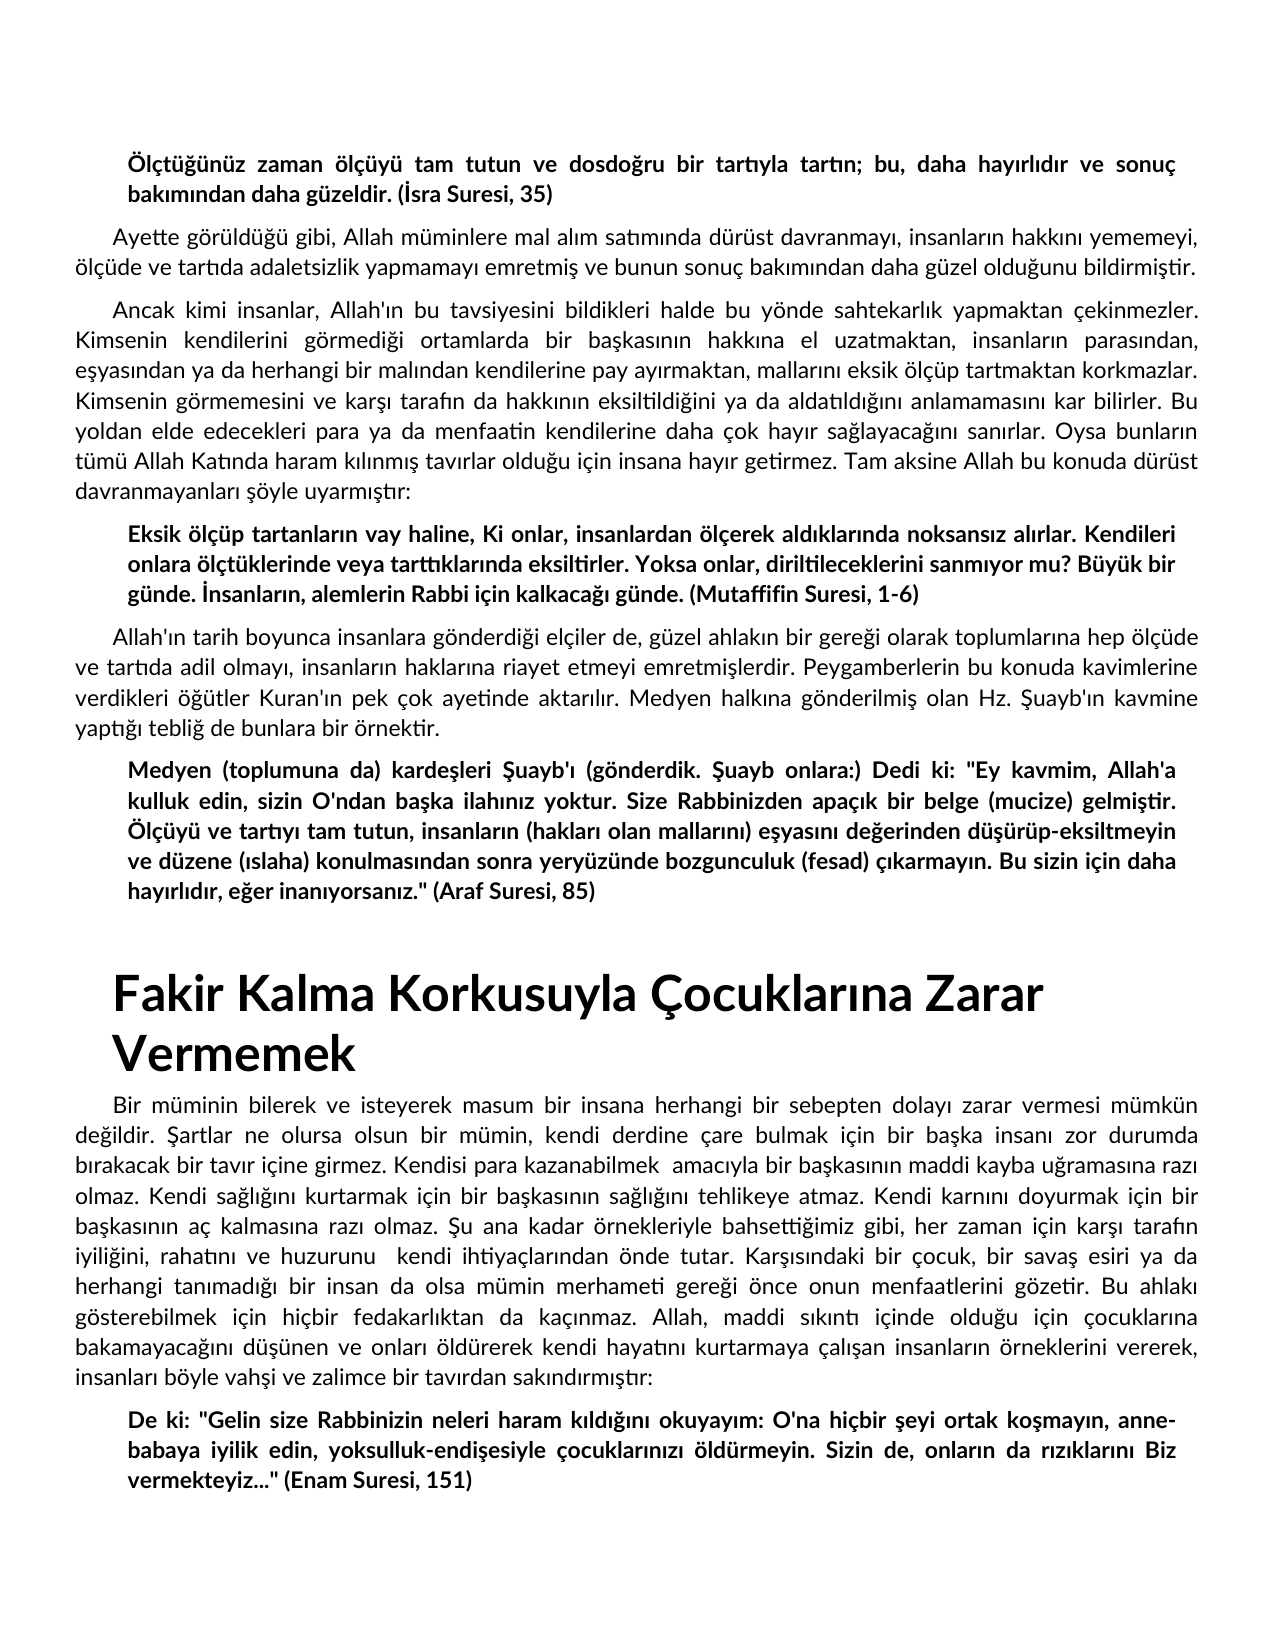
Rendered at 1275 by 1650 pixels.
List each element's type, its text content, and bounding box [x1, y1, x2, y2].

text De ki: "Gelin size Rabbinizin neleri haram kıldığını okuyayım: O'na hiçbir şeyi ortak koşmayın, anne-babaya iyilik edin, yoksulluk-endişesiyle çocuklarınızı öldürmeyin. Sizin de, onların da rızıklarını Biz vermekteyiz..." (Enam Suresi, 151) [127, 1405, 1177, 1493]
text Eksik ölçüp tartanların vay haline, Ki onlar, insanlardan ölçerek aldıklarında noksansız alırlar. Kendileri onlara ölçtüklerinde veya tarttıklarında eksiltirler. Yoksa onlar, diriltileceklerini sanmıyor mu? Büyük bir günde. İnsanların, alemlerin Rabbi için kalkacağı günde. (Mutaffifin Suresi, 1-6) [127, 520, 1177, 608]
text Ayette görüldüğü gibi, Allah müminlere mal alım satımında dürüst davranmayı, insanların hakkını yememeyi, ölçüde ve tartıda adaletsizlik yapmamayı emretmiş ve bunun sonuç bakımından daha güzel olduğunu bildirmiştir. [75, 223, 1200, 281]
text Ölçtüğünüz zaman ölçüyü tam tutun ve dosdoğru bir tartıyla tartın; bu, daha hayırlıdır ve sonuç bakımından daha güzeldir. (İsra Suresi, 35) [127, 150, 1177, 208]
text Bir müminin bilerek ve isteyerek masum bir insana herhangi bir sebepten dolayı zarar vermesi mümkün değildir. Şartlar ne olursa olsun bir mümin, kendi derdine çare bulmak için bir başka insanı zor durumda bırakacak bir tavır içine girmez. Kendisi para kazanabilmek amacıyla bir başkasının maddi kayba uğramasına razı olmaz. Kendi sağlığını kurtarmak için bir başkasının sağlığını tehlikeye atmaz. Kendi karnını doyurmak için bir başkasının aç kalmasına razı olmaz. Şu ana kadar örnekleriyle bahsettiğimiz gibi, her zaman için karşı tarafın iyiliğini, rahatını ve huzurunu kendi ihtiyaçlarından önde tutar. Karşısındaki bir çocuk, bir savaş esiri ya da herhangi tanımadığı bir insan da olsa mümin merhameti gereği önce onun menfaatlerini gözetir. Bu ahlakı gösterebilmek için hiçbir fedakarlıktan da kaçınmaz. Allah, maddi sıkıntı içinde olduğu için çocuklarına bakamayacağını düşünen ve onları öldürerek kendi hayatını kurtarmaya çalışan insanların örneklerini vererek, insanları böyle vahşi ve zalimce bir tavırdan sakındırmıştır: [75, 1091, 1200, 1390]
text Medyen (toplumuna da) kardeşleri Şuayb'ı (gönderdik. Şuayb onlara:) Dedi ki: "Ey kavmim, Allah'a kulluk edin, sizin O'ndan başka ilahınız yoktur. Size Rabbinizden apaçık bir belge (mucize) gelmiştir. Ölçüyü ve tartıyı tam tutun, insanların (hakları olan mallarını) eşyasını değerinden düşürüp-eksiltmeyin ve düzene (ıslaha) konulmasından sonra yeryüzünde bozgunculuk (fesad) çıkarmayın. Bu sizin için daha hayırlıdır, eğer inanıyorsanız." (Araf Suresi, 85) [127, 756, 1177, 904]
text Allah'ın tarih boyunca insanlara gönderdiği elçiler de, güzel ahlakın bir gereği olarak toplumlarına hep ölçüde ve tartıda adil olmayı, insanların haklarına riayet etmeyi emretmişlerdir. Peygamberlerin bu konuda kavimlerine verdikleri öğütler Kuran'ın pek çok ayetinde aktarılır. Medyen halkına gönderilmiş olan Hz. Şuayb'ın kavmine yaptığı tebliğ de bunlara bir örnektir. [75, 623, 1200, 741]
subtitle Fakir Kalma Korkusuyla Çocuklarına Zarar Vermemek [112, 962, 1200, 1082]
text Ancak kimi insanlar, Allah'ın bu tavsiyesini bildikleri halde bu yönde sahtekarlık yapmaktan çekinmezler. Kimsenin kendilerini görmediği ortamlarda bir başkasının hakkına el uzatmaktan, insanların parasından, eşyasından ya da herhangi bir malından kendilerine pay ayırmaktan, mallarını eksik ölçüp tartmaktan korkmazlar. Kimsenin görmemesini ve karşı tarafın da hakkının eksiltildiğini ya da aldatıldığını anlamamasını kar bilirler. Bu yoldan elde edecekleri para ya da menfaatin kendilerine daha çok hayır sağlayacağını sanırlar. Oysa bunların tümü Allah Katında haram kılınmış tavırlar olduğu için insana hayır getirmez. Tam aksine Allah bu konuda dürüst davranmayanları şöyle uyarmıştır: [75, 296, 1200, 504]
